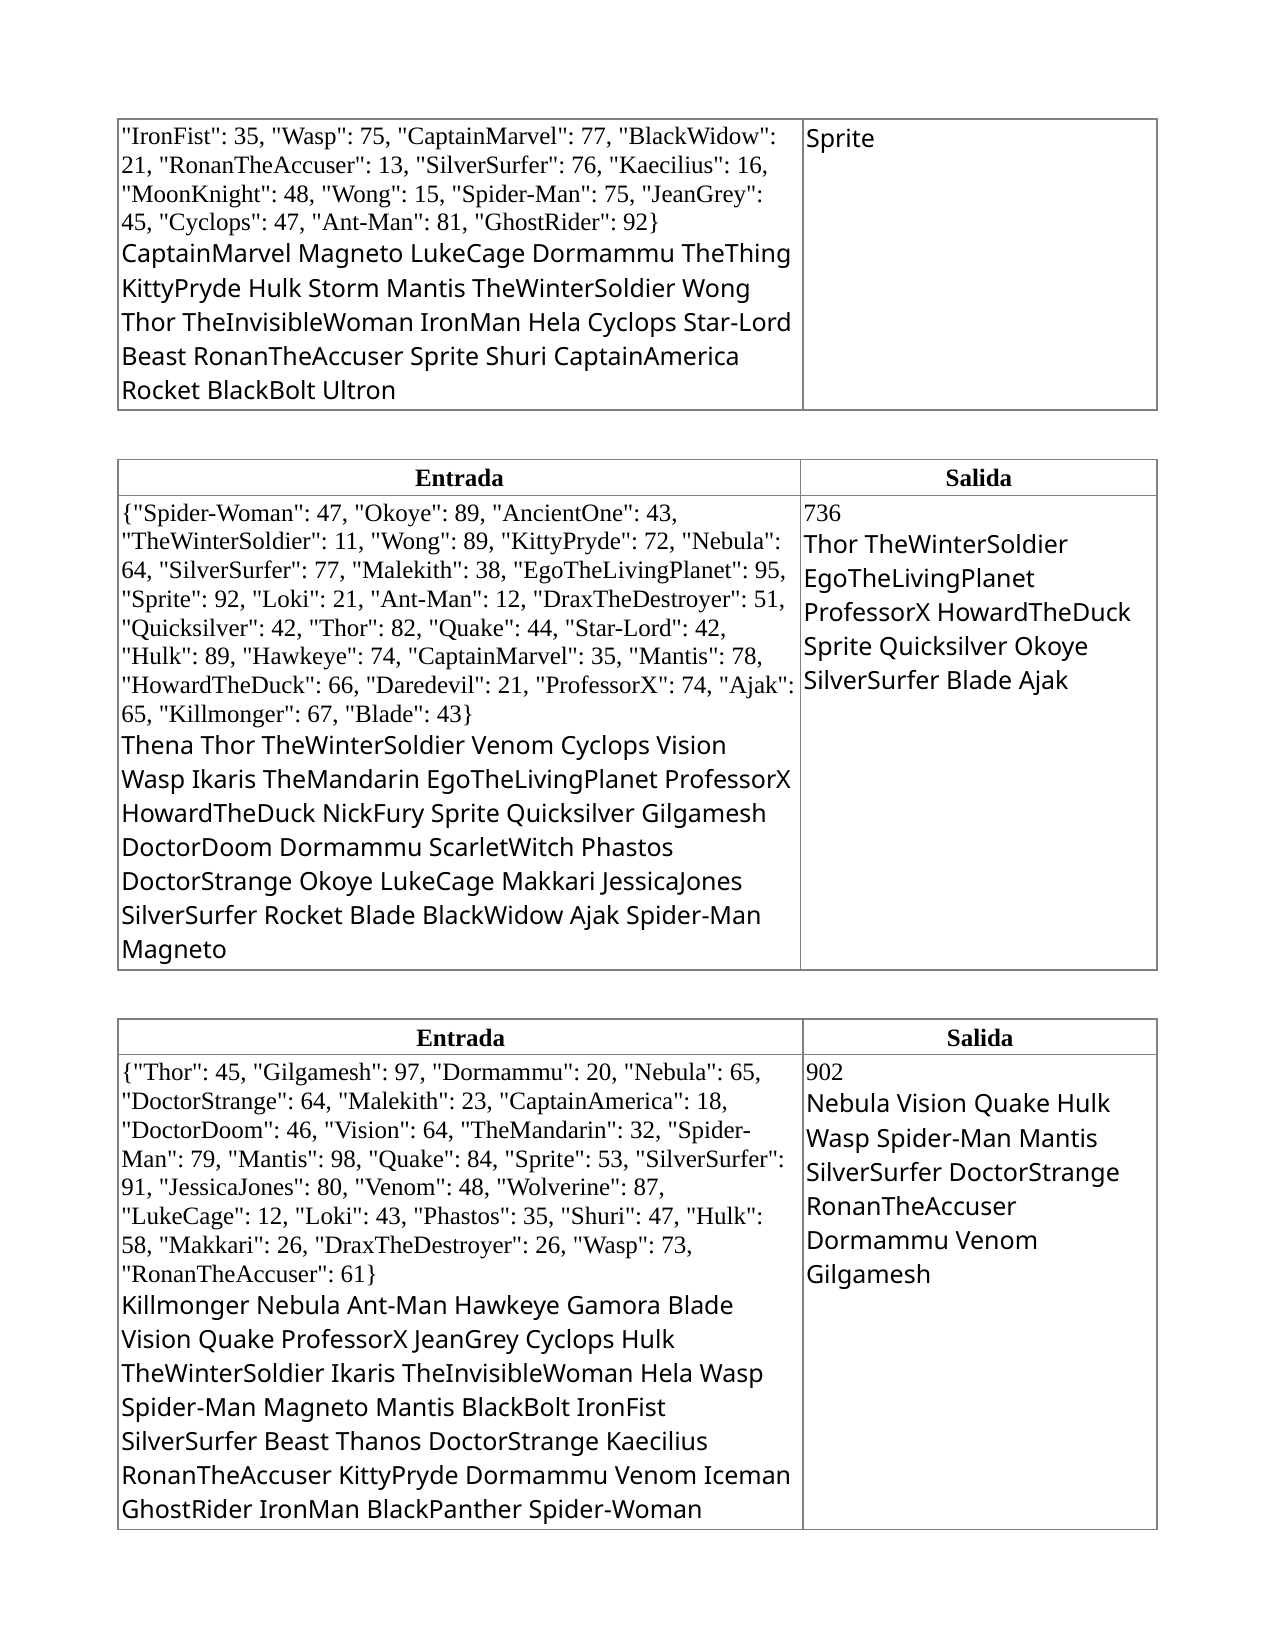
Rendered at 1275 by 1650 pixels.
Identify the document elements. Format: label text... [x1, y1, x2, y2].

table_cell Sprite [804, 120, 1156, 409]
table_header Salida [801, 460, 1156, 495]
table_header Salida [804, 1020, 1156, 1054]
table_header Entrada [119, 460, 800, 495]
table_cell "IronFist": 35, "Wasp": 75, "CaptainMarvel": 77, "BlackWidow": 21, "RonanTheAccuser": 13, "SilverSurfer": 76, "Kaecilius": 16, "MoonKnight": 48, "Wong": 15, "Spider-Man": 75, "JeanGrey": 45, "Cyclops": 47, "Ant-Man": 81, "GhostRider": 92} CaptainMarvel Magneto LukeCage Dormammu TheThing KittyPryde Hulk Storm Mantis TheWinterSoldier Wong Thor TheInvisibleWoman IronMan Hela Cyclops Star-Lord Beast RonanTheAccuser Sprite Shuri CaptainAmerica Rocket BlackBolt Ultron [119, 120, 802, 409]
table_header Entrada [119, 1020, 802, 1054]
table_cell 736 Thor TheWinterSoldier EgoTheLivingPlanet ProfessorX HowardTheDuck Sprite Quicksilver Okoye SilverSurfer Blade Ajak [801, 496, 1156, 969]
table_cell {"Spider-Woman": 47, "Okoye": 89, "AncientOne": 43, "TheWinterSoldier": 11, "Wong": 89, "KittyPryde": 72, "Nebula": 64, "SilverSurfer": 77, "Malekith": 38, "EgoTheLivingPlanet": 95, "Sprite": 92, "Loki": 21, "Ant-Man": 12, "DraxTheDestroyer": 51, "Quicksilver": 42, "Thor": 82, "Quake": 44, "Star-Lord": 42, "Hulk": 89, "Hawkeye": 74, "CaptainMarvel": 35, "Mantis": 78, "HowardTheDuck": 66, "Daredevil": 21, "ProfessorX": 74, "Ajak": 65, "Killmonger": 67, "Blade": 43} Thena Thor TheWinterSoldier Venom Cyclops Vision Wasp Ikaris TheMandarin EgoTheLivingPlanet ProfessorX HowardTheDuck NickFury Sprite Quicksilver Gilgamesh DoctorDoom Dormammu ScarletWitch Phastos DoctorStrange Okoye LukeCage Makkari JessicaJones SilverSurfer Rocket Blade BlackWidow Ajak Spider-Man Magneto [119, 496, 800, 969]
table_cell {"Thor": 45, "Gilgamesh": 97, "Dormammu": 20, "Nebula": 65, "DoctorStrange": 64, "Malekith": 23, "CaptainAmerica": 18, "DoctorDoom": 46, "Vision": 64, "TheMandarin": 32, "Spider-Man": 79, "Mantis": 98, "Quake": 84, "Sprite": 53, "SilverSurfer": 91, "JessicaJones": 80, "Venom": 48, "Wolverine": 87, "LukeCage": 12, "Loki": 43, "Phastos": 35, "Shuri": 47, "Hulk": 58, "Makkari": 26, "DraxTheDestroyer": 26, "Wasp": 73, "RonanTheAccuser": 61} Killmonger Nebula Ant-Man Hawkeye Gamora Blade Vision Quake ProfessorX JeanGrey Cyclops Hulk TheWinterSoldier Ikaris TheInvisibleWoman Hela Wasp Spider-Man Magneto Mantis BlackBolt IronFist SilverSurfer Beast Thanos DoctorStrange Kaecilius RonanTheAccuser KittyPryde Dormammu Venom Iceman GhostRider IronMan BlackPanther Spider-Woman [119, 1055, 802, 1529]
table_cell 902 Nebula Vision Quake Hulk Wasp Spider-Man Mantis SilverSurfer DoctorStrange RonanTheAccuser Dormammu Venom Gilgamesh [804, 1055, 1156, 1529]
